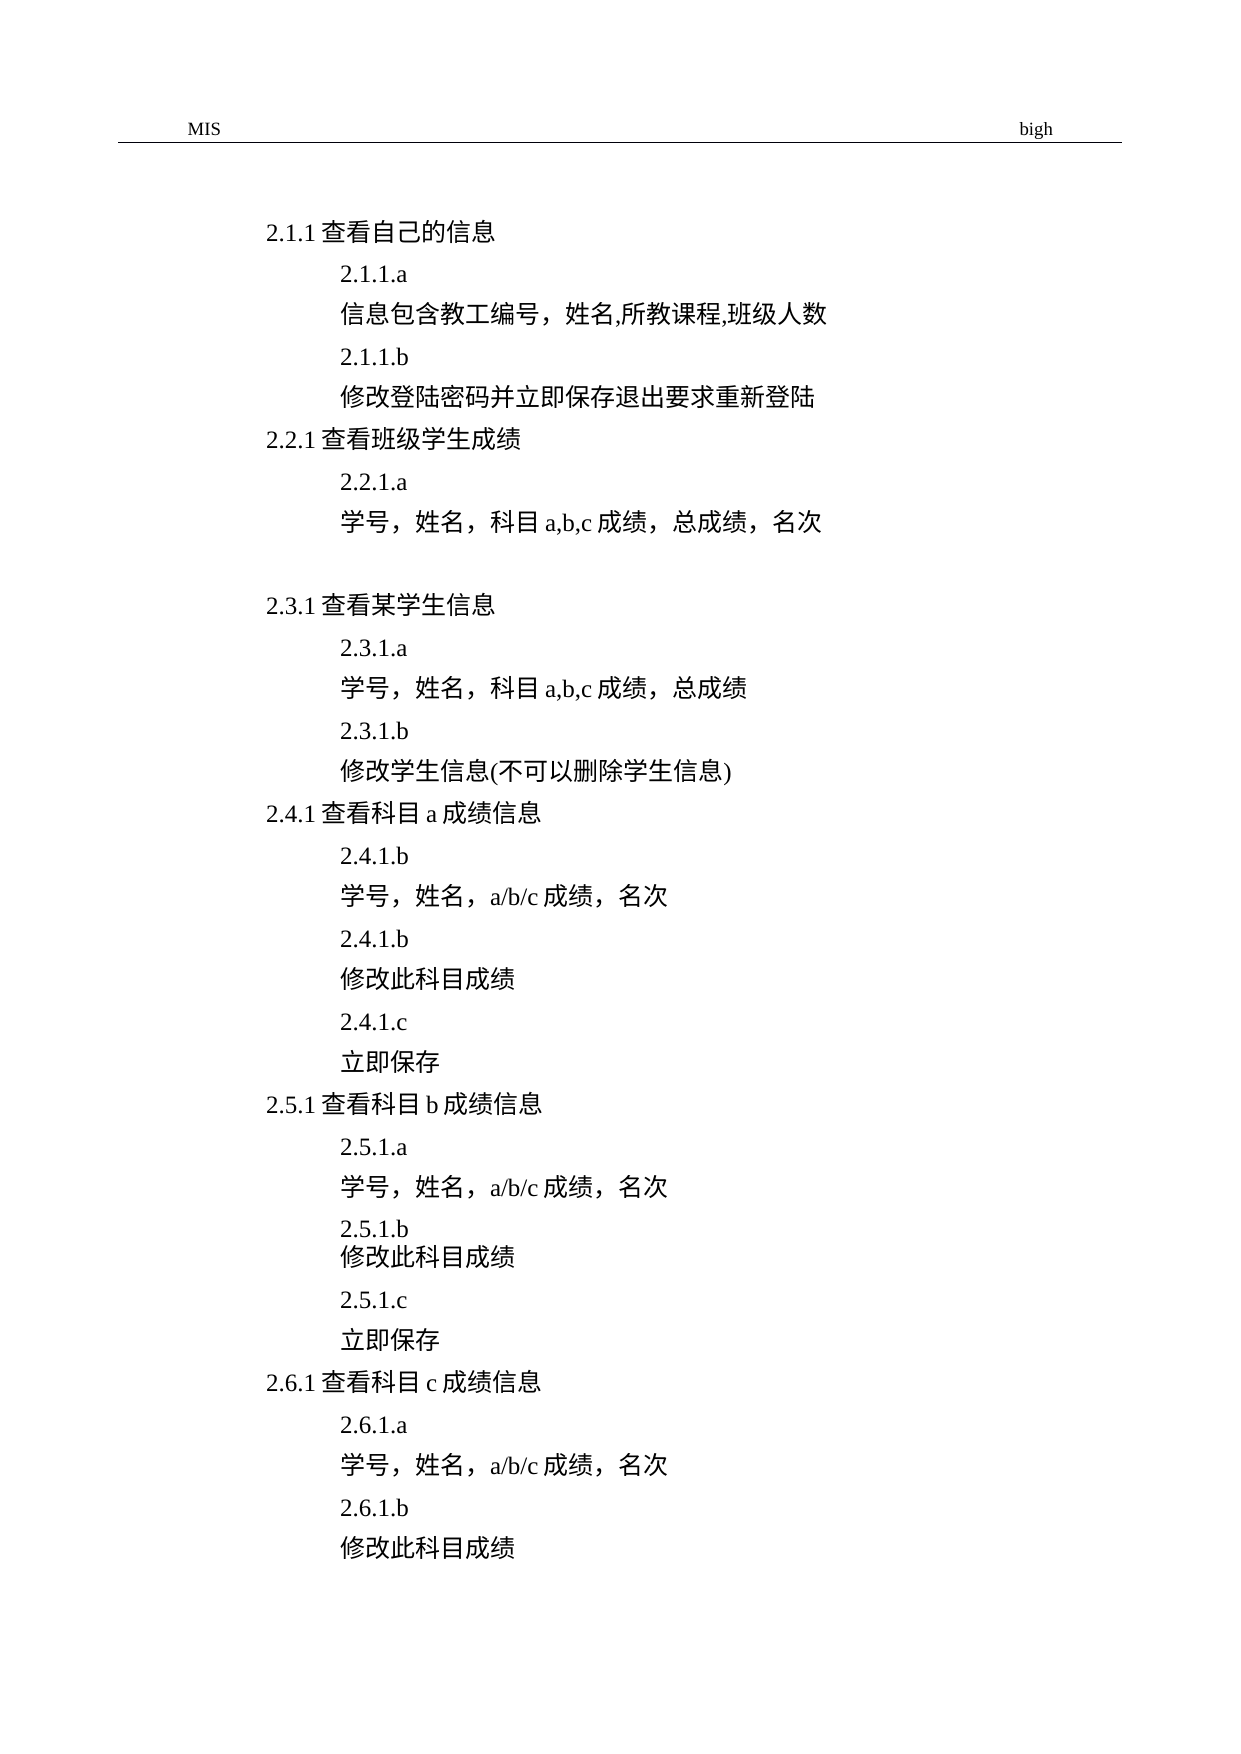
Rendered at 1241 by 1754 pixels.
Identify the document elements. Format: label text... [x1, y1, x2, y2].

text 2.5.1.a [118, 1132, 1122, 1160]
text 修改学生信息(不可以删除学生信息) [118, 757, 1122, 787]
text 2.4.1.b [118, 924, 1122, 953]
text 学号，姓名，科目a,b,c成绩，总成绩，名次 [118, 508, 1122, 538]
text 2.3.1.b [118, 716, 1122, 745]
text 2.2.1查看班级学生成绩 [118, 425, 1122, 454]
text 2.5.1查看科目b成绩信息 [118, 1090, 1122, 1119]
text 修改此科目成绩 [118, 1534, 1122, 1563]
text 2.6.1查看科目c成绩信息 [118, 1368, 1122, 1397]
text 学号，姓名，a/b/c成绩，名次 [118, 1173, 1122, 1202]
text 信息包含教工编号，姓名,所教课程,班级人数 [118, 301, 1122, 330]
text 2.4.1查看科目a成绩信息 [118, 799, 1122, 828]
text 2.6.1.b [118, 1493, 1122, 1521]
text 2.3.1.a [118, 633, 1122, 662]
text 立即保存 [118, 1326, 1122, 1355]
text 2.4.1.b [118, 841, 1122, 870]
text 2.5.1.c [118, 1285, 1122, 1314]
text 修改登陆密码并立即保存退出要求重新登陆 [118, 384, 1122, 413]
text 2.1.1.b [118, 342, 1122, 371]
text 学号，姓名，科目a,b,c成绩，总成绩 [118, 674, 1122, 704]
text 立即保存 [118, 1048, 1122, 1077]
text 2.1.1查看自己的信息 [118, 218, 1122, 247]
text 2.1.1.a [118, 259, 1122, 288]
text 2.3.1查看某学生信息 [118, 591, 1122, 621]
text 2.5.1.b [118, 1214, 1122, 1243]
text 2.6.1.a [118, 1410, 1122, 1438]
text 修改此科目成绩 [118, 1243, 1122, 1272]
text 2.4.1.c [118, 1007, 1122, 1036]
text 学号，姓名，a/b/c成绩，名次 [118, 1451, 1122, 1480]
text 2.2.1.a [118, 467, 1122, 496]
text 修改此科目成绩 [118, 965, 1122, 994]
text 学号，姓名，a/b/c成绩，名次 [118, 882, 1122, 911]
